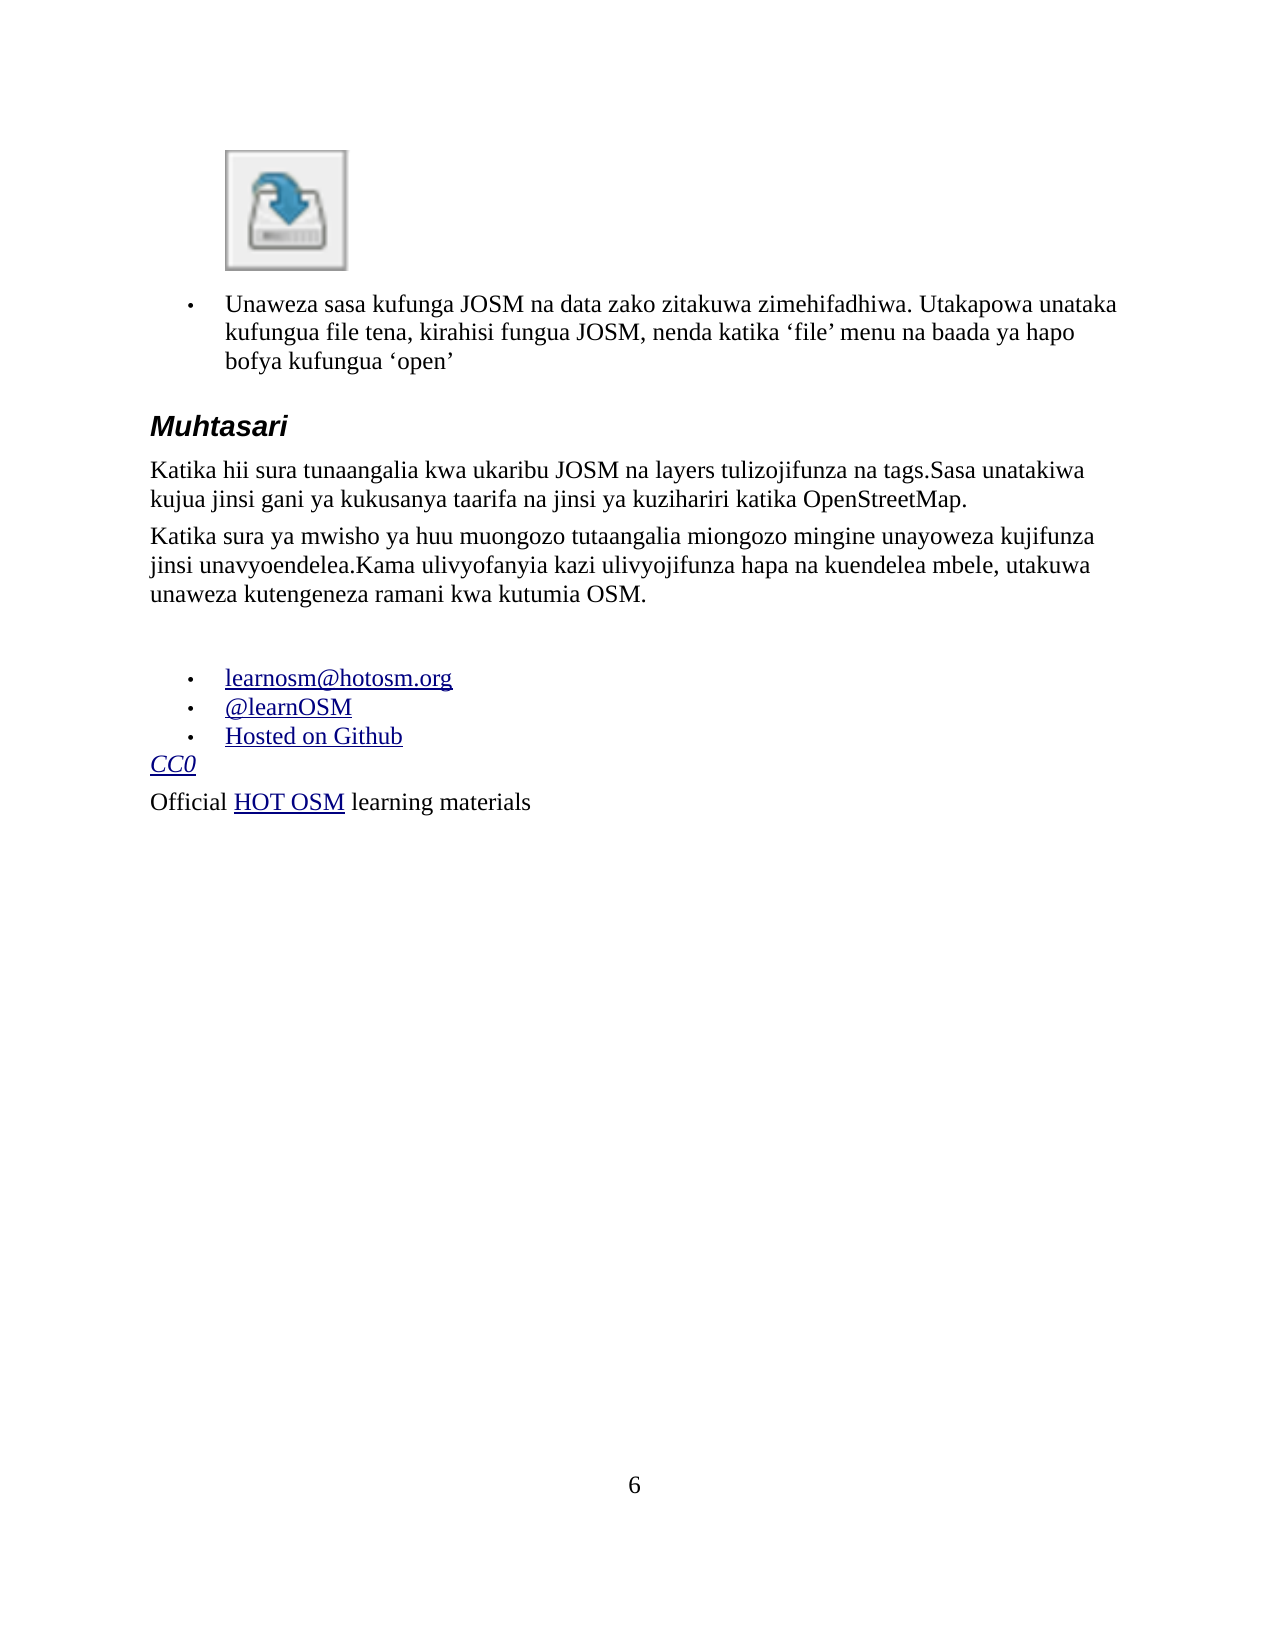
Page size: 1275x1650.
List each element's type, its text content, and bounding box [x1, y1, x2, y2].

text Katika hii sura tunaangalia kwa ukaribu JOSM na layers tulizojifunza na tags.Sasa unatakiwa kujua jinsi gani ya kukusanya taarifa na jinsi ya kuzihariri katika OpenStreetMap. [150, 455, 1125, 512]
subtitle Muhtasari [150, 409, 1125, 442]
list @learnOSM [187, 692, 1125, 721]
list Hosted on Github [187, 721, 1125, 749]
list Unaweza sasa kufunga JOSM na data zako zitakuwa zimehifadhiwa. Utakapowa unataka kufungua file tena, kirahisi fungua JOSM, nenda katika ‘file’ menu na baada ya hapo bofya kufungua ‘open’ [187, 289, 1125, 375]
text CC0 [150, 749, 1125, 778]
text Official HOT OSM learning materials [150, 787, 1125, 816]
list learnosm@hotosm.org [187, 663, 1125, 692]
picture [225, 150, 350, 271]
list [350, 150, 1125, 271]
text Katika sura ya mwisho ya huu muongozo tutaangalia miongozo mingine unayoweza kujifunza jinsi unavyoendelea.Kama ulivyofanyia kazi ulivyojifunza hapa na kuendelea mbele, utakuwa unaweza kutengeneza ramani kwa kutumia OSM. [150, 521, 1125, 608]
